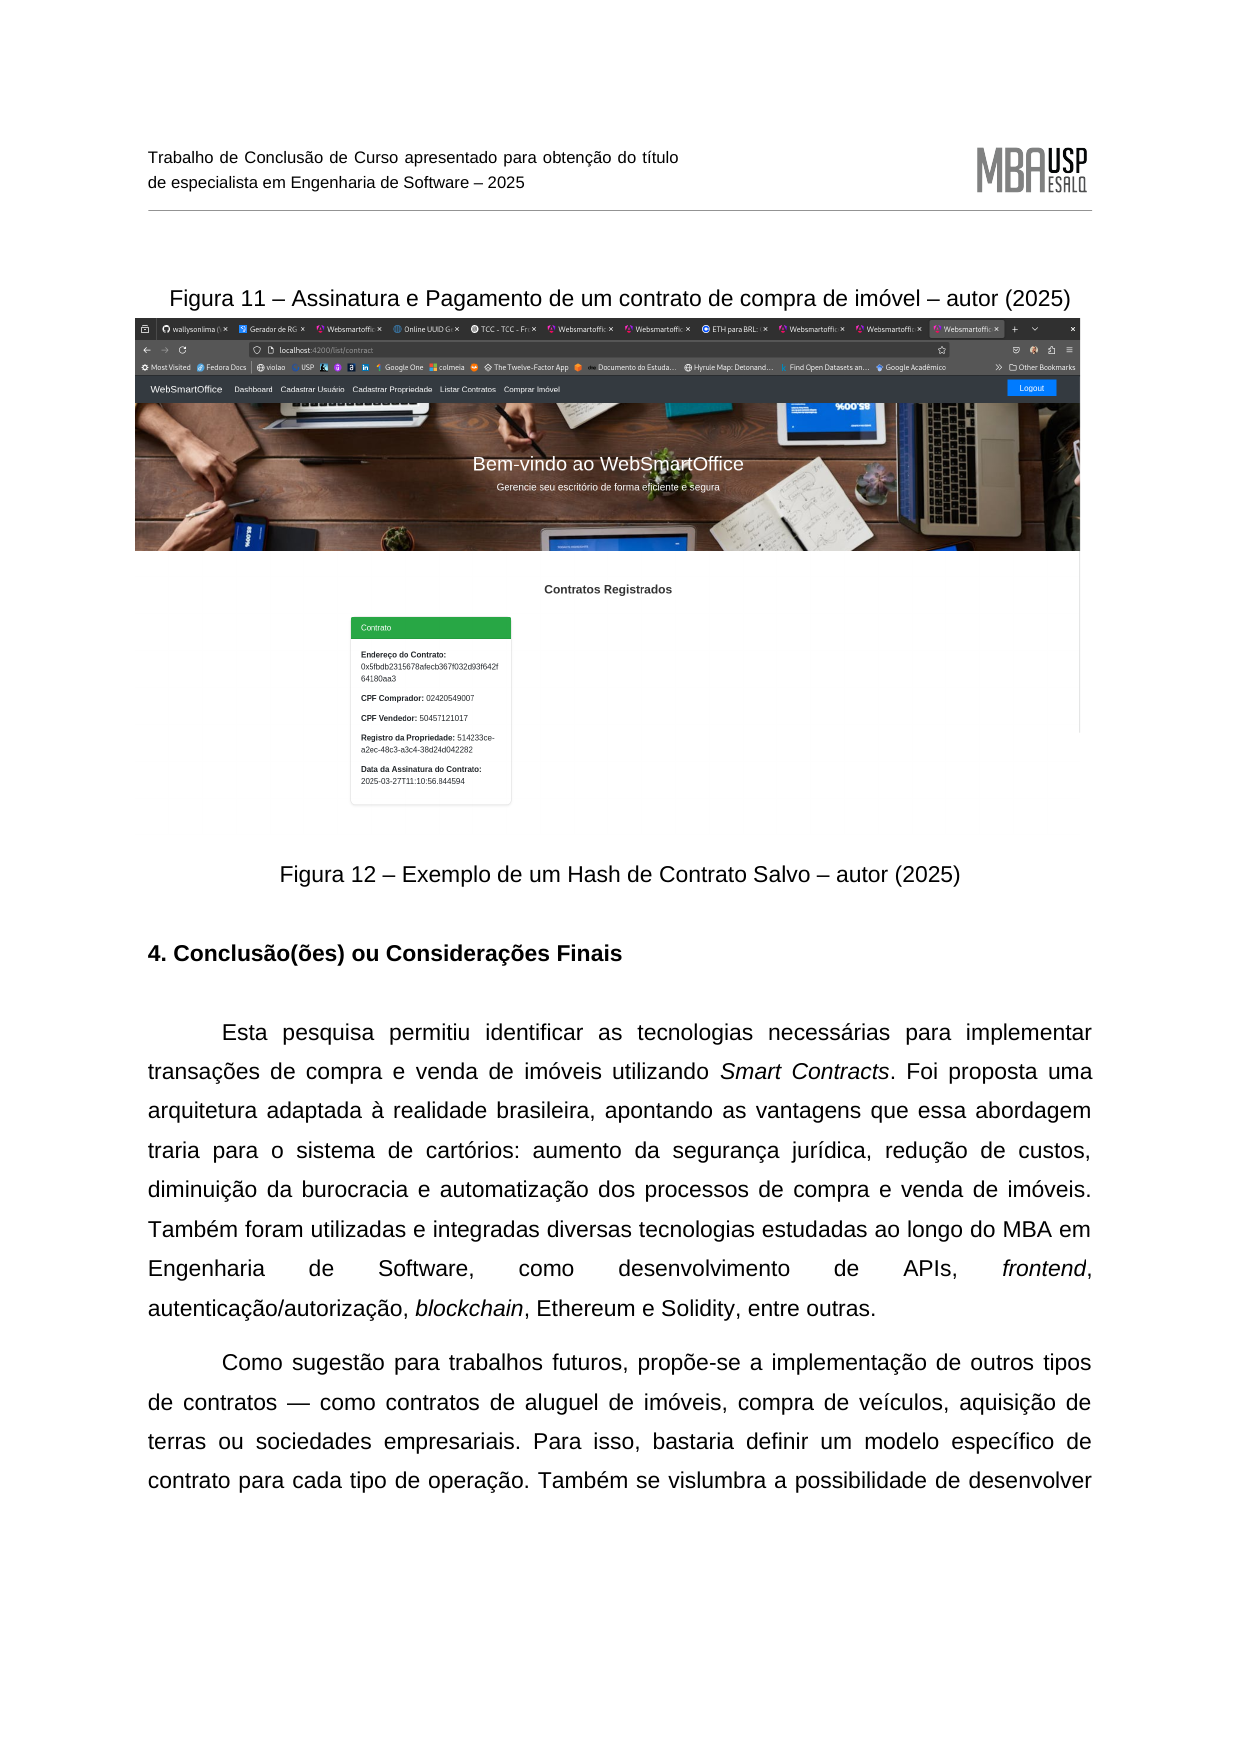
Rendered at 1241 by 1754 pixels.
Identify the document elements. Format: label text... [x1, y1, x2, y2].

picture [135, 318, 1080, 835]
list 4. Conclusão(ões) ou Considerações Finais [148, 939, 1092, 966]
list Figura 11 – Assinatura e Pagamento de um contrato de compra de imóvel – autor (2025) [148, 285, 1092, 312]
picture [972, 146, 1092, 195]
text Esta pesquisa permitiu identificar as tecnologias necessárias para implementar transações de compra e venda de imóveis utilizando Smart Contracts. Foi proposta uma arquitetura adaptada à realidade brasileira, apontando as vantagens que essa abordagem traria para o sistema de cartórios: aumento da segurança jurídica, redução de custos, diminuição da burocracia e automatização dos processos de compra e venda de imóveis. Também foram utilizadas e integradas diversas tecnologias estudadas ao longo do MBA em Engenharia de Software, como desenvolvimento de APIs, frontend, autenticação/autorização, blockchain, Ethereum e Solidity, entre outras. [148, 1018, 1092, 1321]
text Como sugestão para trabalhos futuros, propõe-se a implementação de outros tipos de contratos — como contratos de aluguel de imóveis, compra de veículos, aquisição de terras ou sociedades empresariais. Para isso, bastaria definir um modelo específico de contrato para cada tipo de operação. Também se vislumbra a possibilidade de desenvolver [148, 1349, 1092, 1494]
list Figura 12 – Exemplo de um Hash de Contrato Salvo – autor (2025) [148, 325, 1092, 887]
